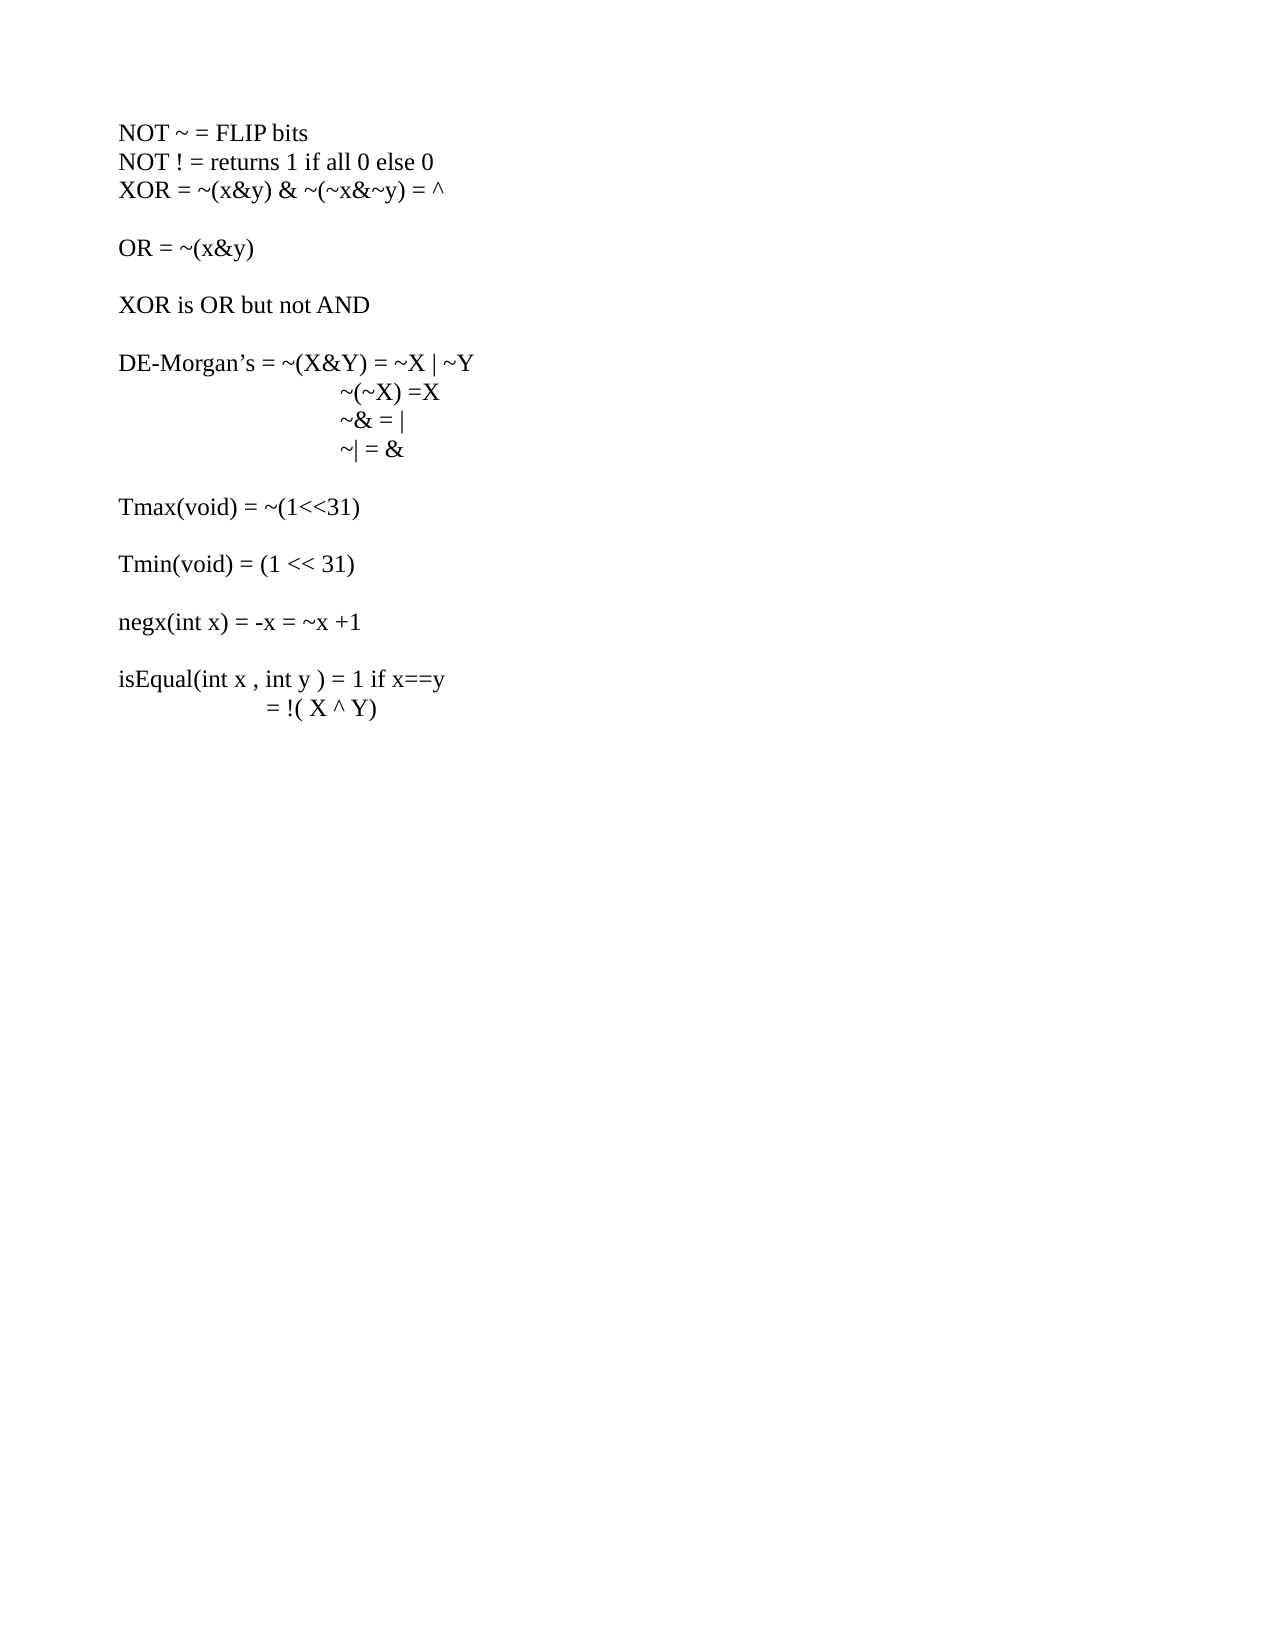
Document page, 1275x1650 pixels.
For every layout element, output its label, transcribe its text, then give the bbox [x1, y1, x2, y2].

text XOR = ~(x&y) & ~(~x&~y) = ^ [118, 176, 1157, 204]
text = !( X ^ Y) [118, 693, 1157, 722]
text NOT ! = returns 1 if all 0 else 0 [118, 147, 1157, 176]
text ~(~X) =X [118, 377, 1157, 406]
text negx(int x) = -x = ~x +1 [118, 607, 1157, 636]
text Tmin(void) = (1 << 31) [118, 549, 1157, 578]
text ~| = & [118, 434, 1157, 463]
text Tmax(void) = ~(1<<31) [118, 492, 1157, 521]
text XOR is OR but not AND [118, 291, 1157, 319]
text isEqual(int x , int y ) = 1 if x==y [118, 664, 1157, 693]
text OR = ~(x&y) [118, 233, 1157, 262]
text NOT ~ = FLIP bits [118, 118, 1157, 147]
text ~& = | [118, 406, 1157, 434]
text DE-Morgan’s = ~(X&Y) = ~X | ~Y [118, 348, 1157, 377]
